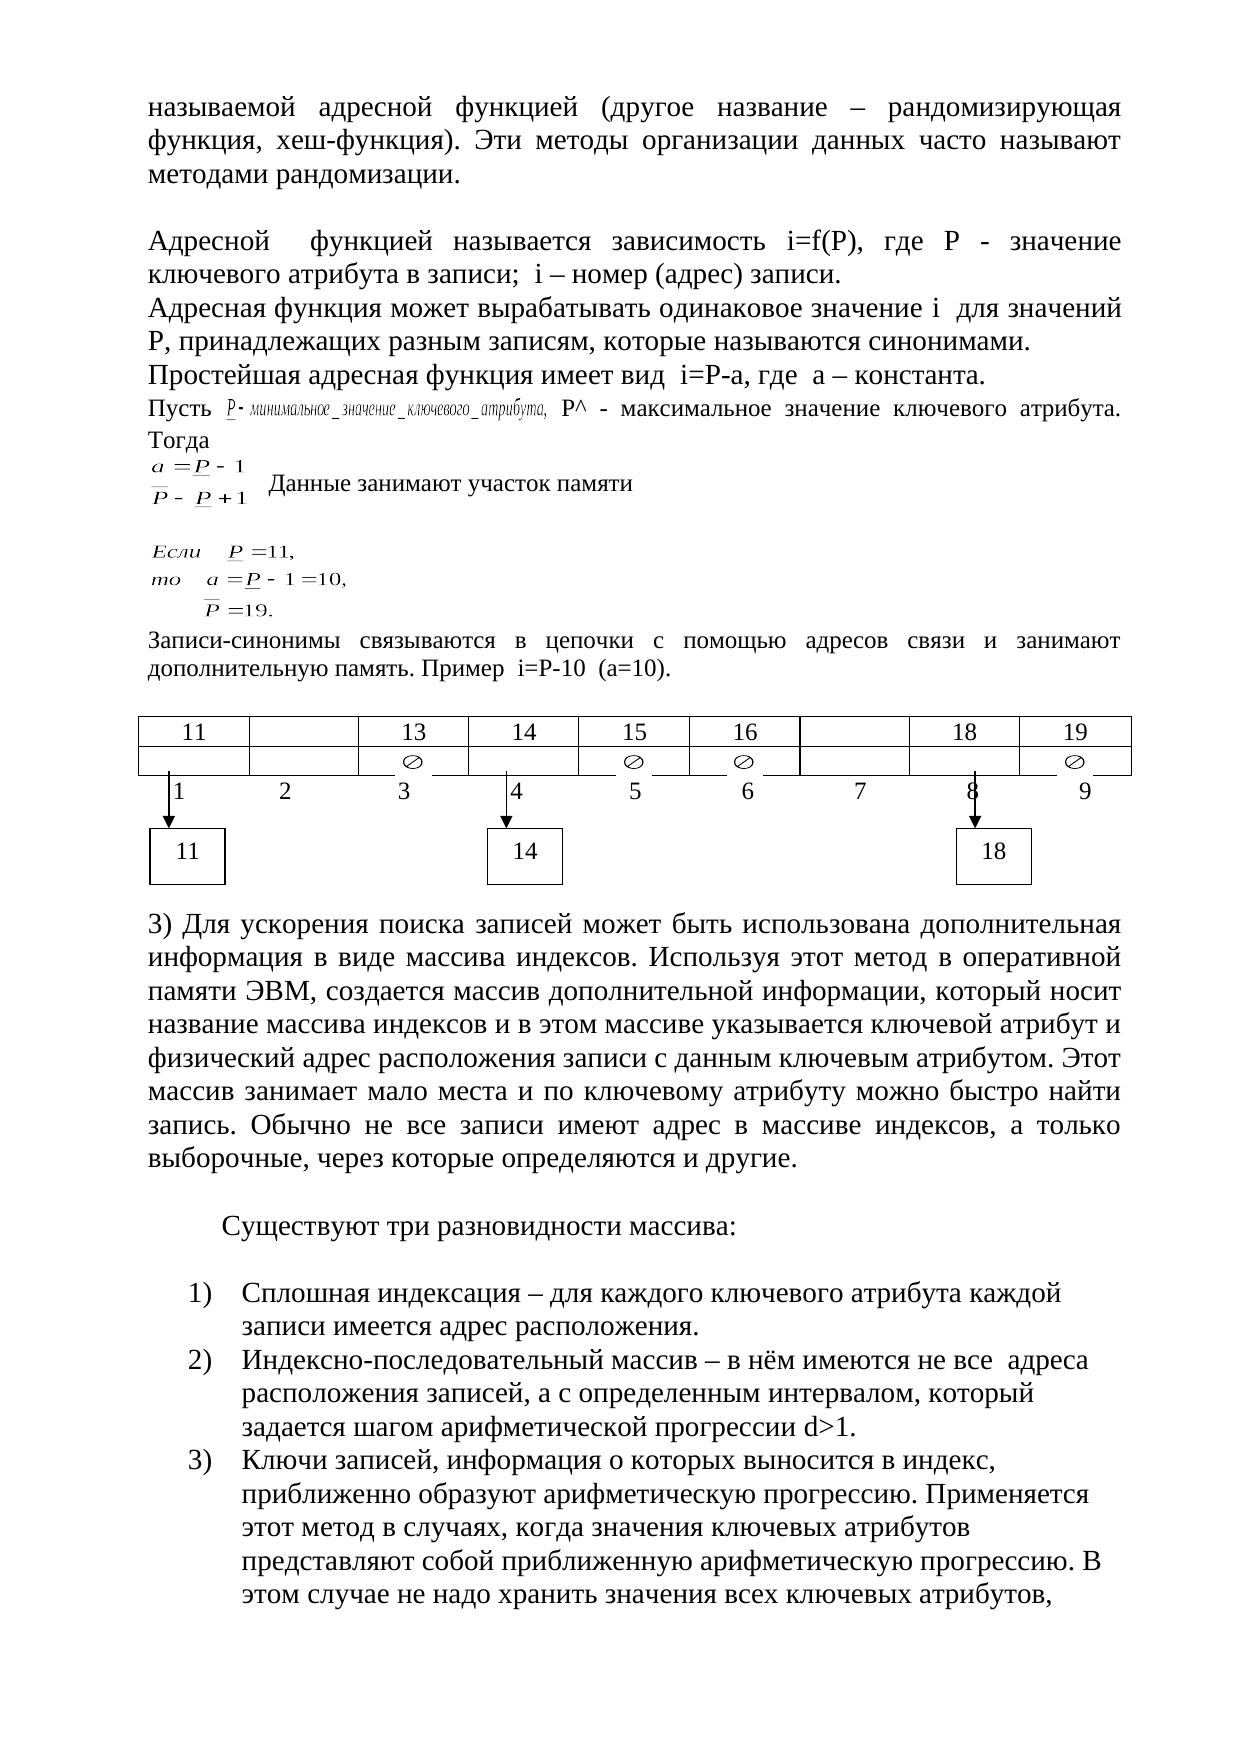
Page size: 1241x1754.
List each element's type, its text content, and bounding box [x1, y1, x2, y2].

text 1 2 3 4 5 6 7 8 9 [507, 776, 974, 805]
table_header 13 [359, 717, 468, 746]
table_header 14 [469, 717, 578, 746]
table_header 19 [1020, 717, 1131, 746]
table_cell [690, 747, 799, 776]
text 3) Для ускорения поиска записей может быть использована дополнительная информация в виде массива индексов. Используя этот метод в оперативной памяти ЭВМ, создается массив дополнительной информации, который носит название массива индексов и в этом массиве указывается ключевой атрибут и физический адрес расположения записи с данным ключевым атрибутом. Этот массив занимает мало места и по ключевому атрибуту можно быстро найти запись. Обычно не все записи имеют адрес в массиве индексов, а только выборочные, через которые определяются и другие. [148, 906, 1122, 1174]
list Сплошная индексация – для каждого ключевого атрибута каждой записи имеется адрес расположения. [188, 1275, 1122, 1342]
list Ключи записей, информация о которых выносится в индекс, приближенно образуют арифметическую прогрессию. Применяется этот метод в случаях, когда значения ключевых атрибутов представляют собой приближенную арифметическую прогрессию. В этом случае не надо хранить значения всех ключевых атрибутов, [188, 1442, 1122, 1610]
text Данные занимают участок памяти [148, 454, 1122, 511]
text Адресная функция может вырабатывать одинаковое значение i для значений P, принадлежащих разным записям, которые называются синонимами. [148, 290, 1122, 357]
table_cell [139, 747, 249, 775]
text Пусть Р^ - максимальное значение ключевого атрибута. Тогда [148, 391, 1122, 454]
list Индексно-последовательный массив – в нём имеются не все адреса расположения записей, а с определенным интервалом, который задается шагом арифметической прогрессии d>1. [188, 1342, 1122, 1442]
text 1 2 3 4 5 6 7 8 9 [170, 776, 506, 805]
table_cell [1020, 747, 1131, 776]
table_header [250, 717, 358, 746]
text называемой адресной функцией (другое название – рандомизирующая функция, хеш-функция). Эти методы организации данных часто называют методами рандомизации. [148, 89, 1122, 189]
table_cell [250, 747, 358, 775]
table_cell [359, 747, 468, 776]
text 1 2 3 4 5 6 7 8 9 [148, 776, 168, 805]
text Существуют три разновидности массива: [148, 1208, 1122, 1241]
text Адресной функцией называется зависимость i=f(P), где Р - значение ключевого атрибута в записи; i – номер (адрес) записи. [148, 223, 1122, 290]
text 1 2 3 4 5 6 7 8 9 [976, 776, 1122, 805]
table_header [801, 717, 909, 746]
table_header 16 [690, 717, 799, 746]
table_cell [579, 747, 689, 776]
text Простейшая адресная функция имеет вид i=P-a, где а – константа. [148, 357, 1122, 391]
table_header 18 [910, 717, 1019, 746]
table_header 11 [139, 717, 249, 746]
text Записи-синонимы связываются в цепочки с помощью адресов связи и занимают дополнительную память. Пример i=P-10 (a=10). [148, 625, 1122, 682]
table_cell [910, 747, 1019, 775]
table_cell [801, 747, 909, 775]
table_header 15 [579, 717, 689, 746]
table_cell [469, 747, 578, 775]
